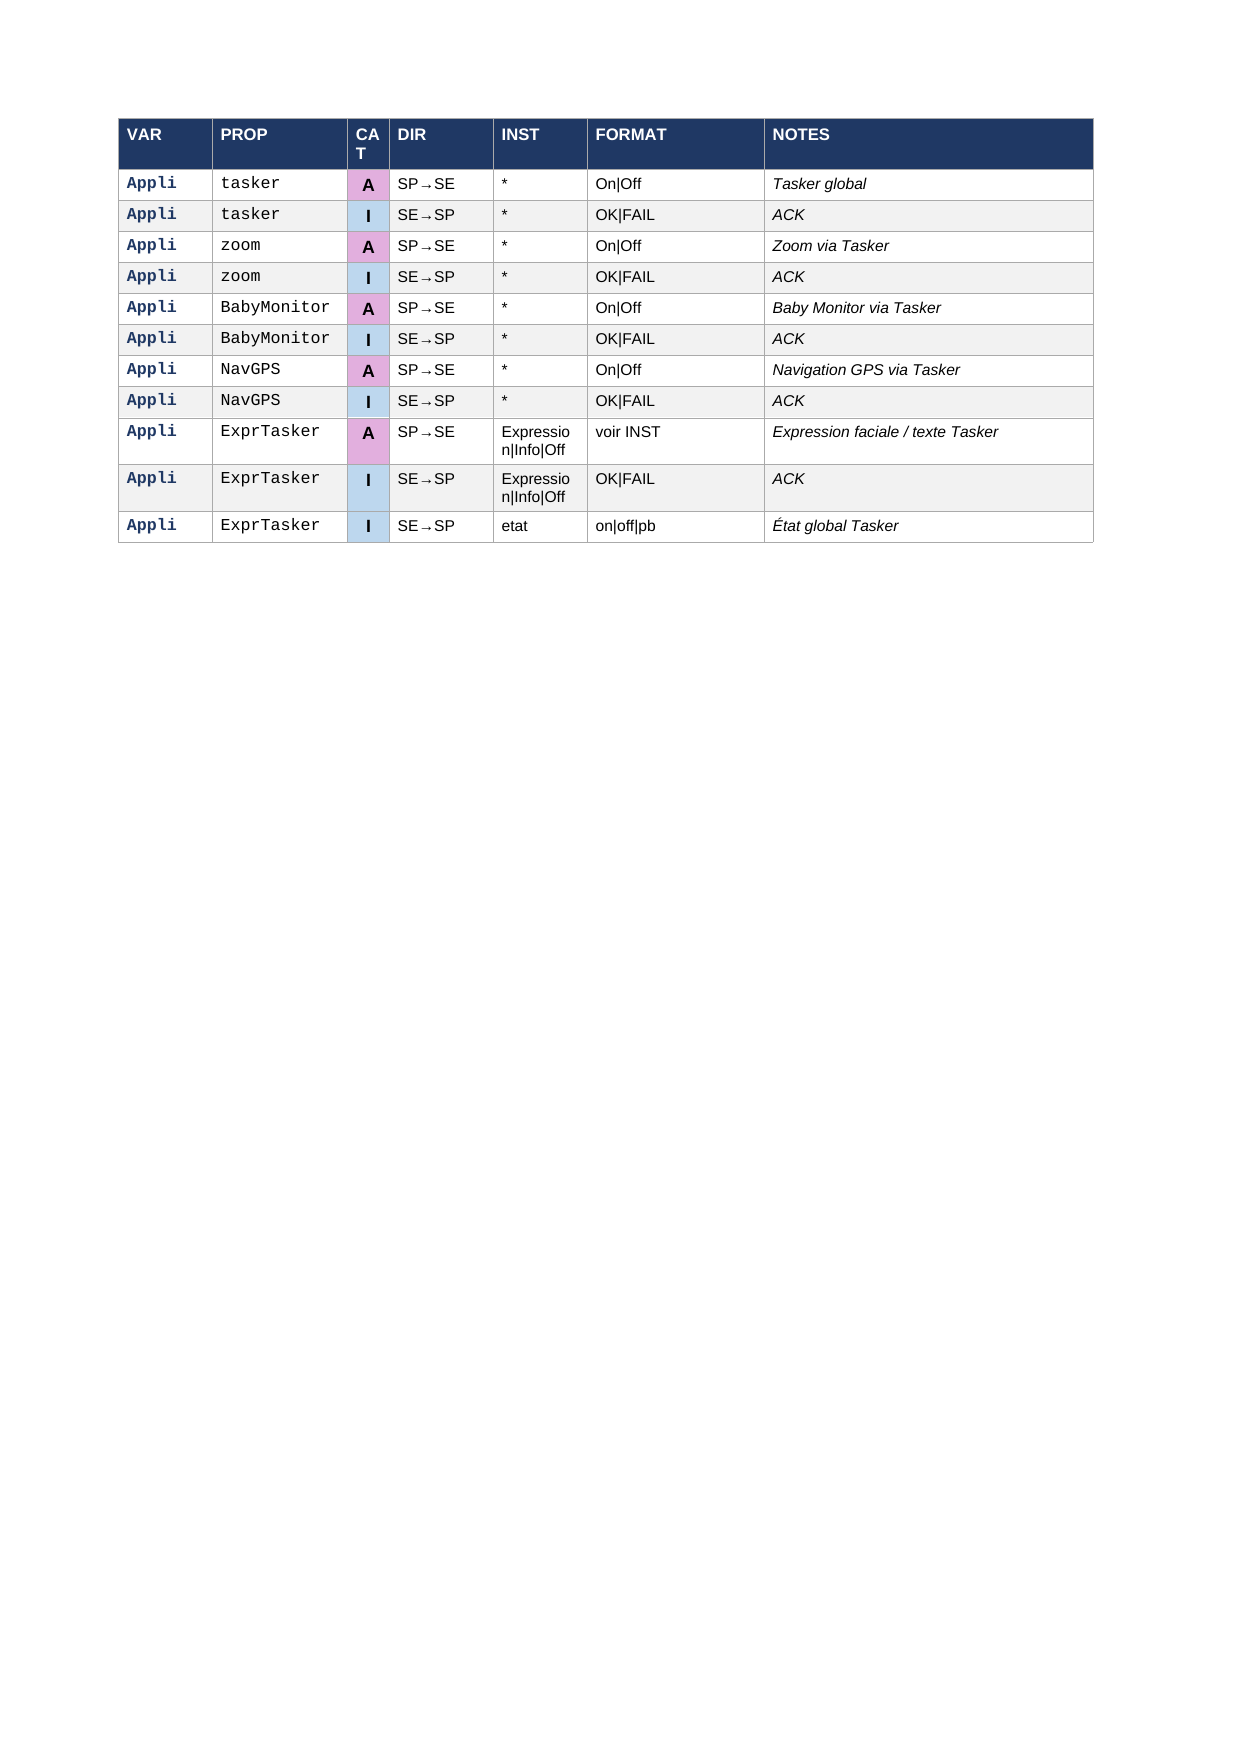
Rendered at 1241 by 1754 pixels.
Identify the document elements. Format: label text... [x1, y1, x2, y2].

table_cell tasker [213, 170, 347, 200]
table_cell SE→SP [390, 263, 493, 293]
table_cell État global Tasker [765, 512, 1093, 542]
table_header VAR [119, 119, 212, 169]
table_cell * [494, 294, 587, 324]
table_header FORMAT [588, 119, 764, 169]
table_cell SP→SE [390, 232, 493, 262]
table_cell OK|FAIL [588, 465, 764, 511]
table_cell I [348, 387, 389, 417]
table_cell on|off|pb [588, 512, 764, 542]
table_cell NavGPS [213, 387, 347, 417]
table_cell Appli [119, 232, 212, 262]
table_cell etat [494, 512, 587, 542]
table_cell ExprTasker [213, 419, 347, 464]
table_cell OK|FAIL [588, 201, 764, 231]
table_cell A [348, 170, 389, 200]
table_cell I [348, 512, 389, 542]
table_cell ExprTasker [213, 465, 347, 511]
table_cell voir INST [588, 419, 764, 464]
table_cell ACK [765, 465, 1093, 511]
table_cell * [494, 325, 587, 355]
table_cell Appli [119, 201, 212, 231]
table_cell * [494, 387, 587, 417]
table_cell Appli [119, 356, 212, 386]
table_cell OK|FAIL [588, 387, 764, 417]
table_cell A [348, 294, 389, 324]
table_cell OK|FAIL [588, 325, 764, 355]
table_cell * [494, 356, 587, 386]
table_cell I [348, 263, 389, 293]
table_cell On|Off [588, 170, 764, 200]
table_cell BabyMonitor [213, 325, 347, 355]
table_cell OK|FAIL [588, 263, 764, 293]
table_cell On|Off [588, 294, 764, 324]
table_cell Appli [119, 263, 212, 293]
table_header DIR [390, 119, 493, 169]
table_cell * [494, 201, 587, 231]
table_cell A [348, 419, 389, 464]
table_header NOTES [765, 119, 1093, 169]
table_cell Appli [119, 419, 212, 464]
table_cell Appli [119, 512, 212, 542]
table_cell Appli [119, 387, 212, 417]
table_header INST [494, 119, 587, 169]
table_cell SE→SP [390, 325, 493, 355]
table_cell Appli [119, 294, 212, 324]
table_cell * [494, 170, 587, 200]
table_cell SE→SP [390, 387, 493, 417]
table_cell ExprTasker [213, 512, 347, 542]
table_cell SE→SP [390, 465, 493, 511]
table_cell ACK [765, 325, 1093, 355]
table_cell NavGPS [213, 356, 347, 386]
table_cell Appli [119, 170, 212, 200]
table_cell ACK [765, 387, 1093, 417]
table_header CAT [348, 119, 389, 169]
table_cell On|Off [588, 356, 764, 386]
table_cell SP→SE [390, 294, 493, 324]
table_cell SP→SE [390, 356, 493, 386]
table_cell I [348, 465, 389, 511]
table_cell Expression|Info|Off [494, 419, 587, 464]
table_cell Appli [119, 465, 212, 511]
table_cell Navigation GPS via Tasker [765, 356, 1093, 386]
table_cell ACK [765, 201, 1093, 231]
table_cell tasker [213, 201, 347, 231]
table_cell I [348, 325, 389, 355]
table_cell Baby Monitor via Tasker [765, 294, 1093, 324]
table_cell Expression|Info|Off [494, 465, 587, 511]
table_cell zoom [213, 232, 347, 262]
table_cell Appli [119, 325, 212, 355]
table_cell SP→SE [390, 419, 493, 464]
table_cell Expression faciale / texte Tasker [765, 419, 1093, 464]
table_cell SE→SP [390, 201, 493, 231]
table_cell zoom [213, 263, 347, 293]
table_cell A [348, 232, 389, 262]
table_cell ACK [765, 263, 1093, 293]
table_cell SP→SE [390, 170, 493, 200]
table_cell On|Off [588, 232, 764, 262]
table_cell Tasker global [765, 170, 1093, 200]
table_cell BabyMonitor [213, 294, 347, 324]
table_cell * [494, 232, 587, 262]
table_header PROP [213, 119, 347, 169]
table_cell Zoom via Tasker [765, 232, 1093, 262]
table_cell A [348, 356, 389, 386]
table_cell SE→SP [390, 512, 493, 542]
table_cell I [348, 201, 389, 231]
table_cell * [494, 263, 587, 293]
